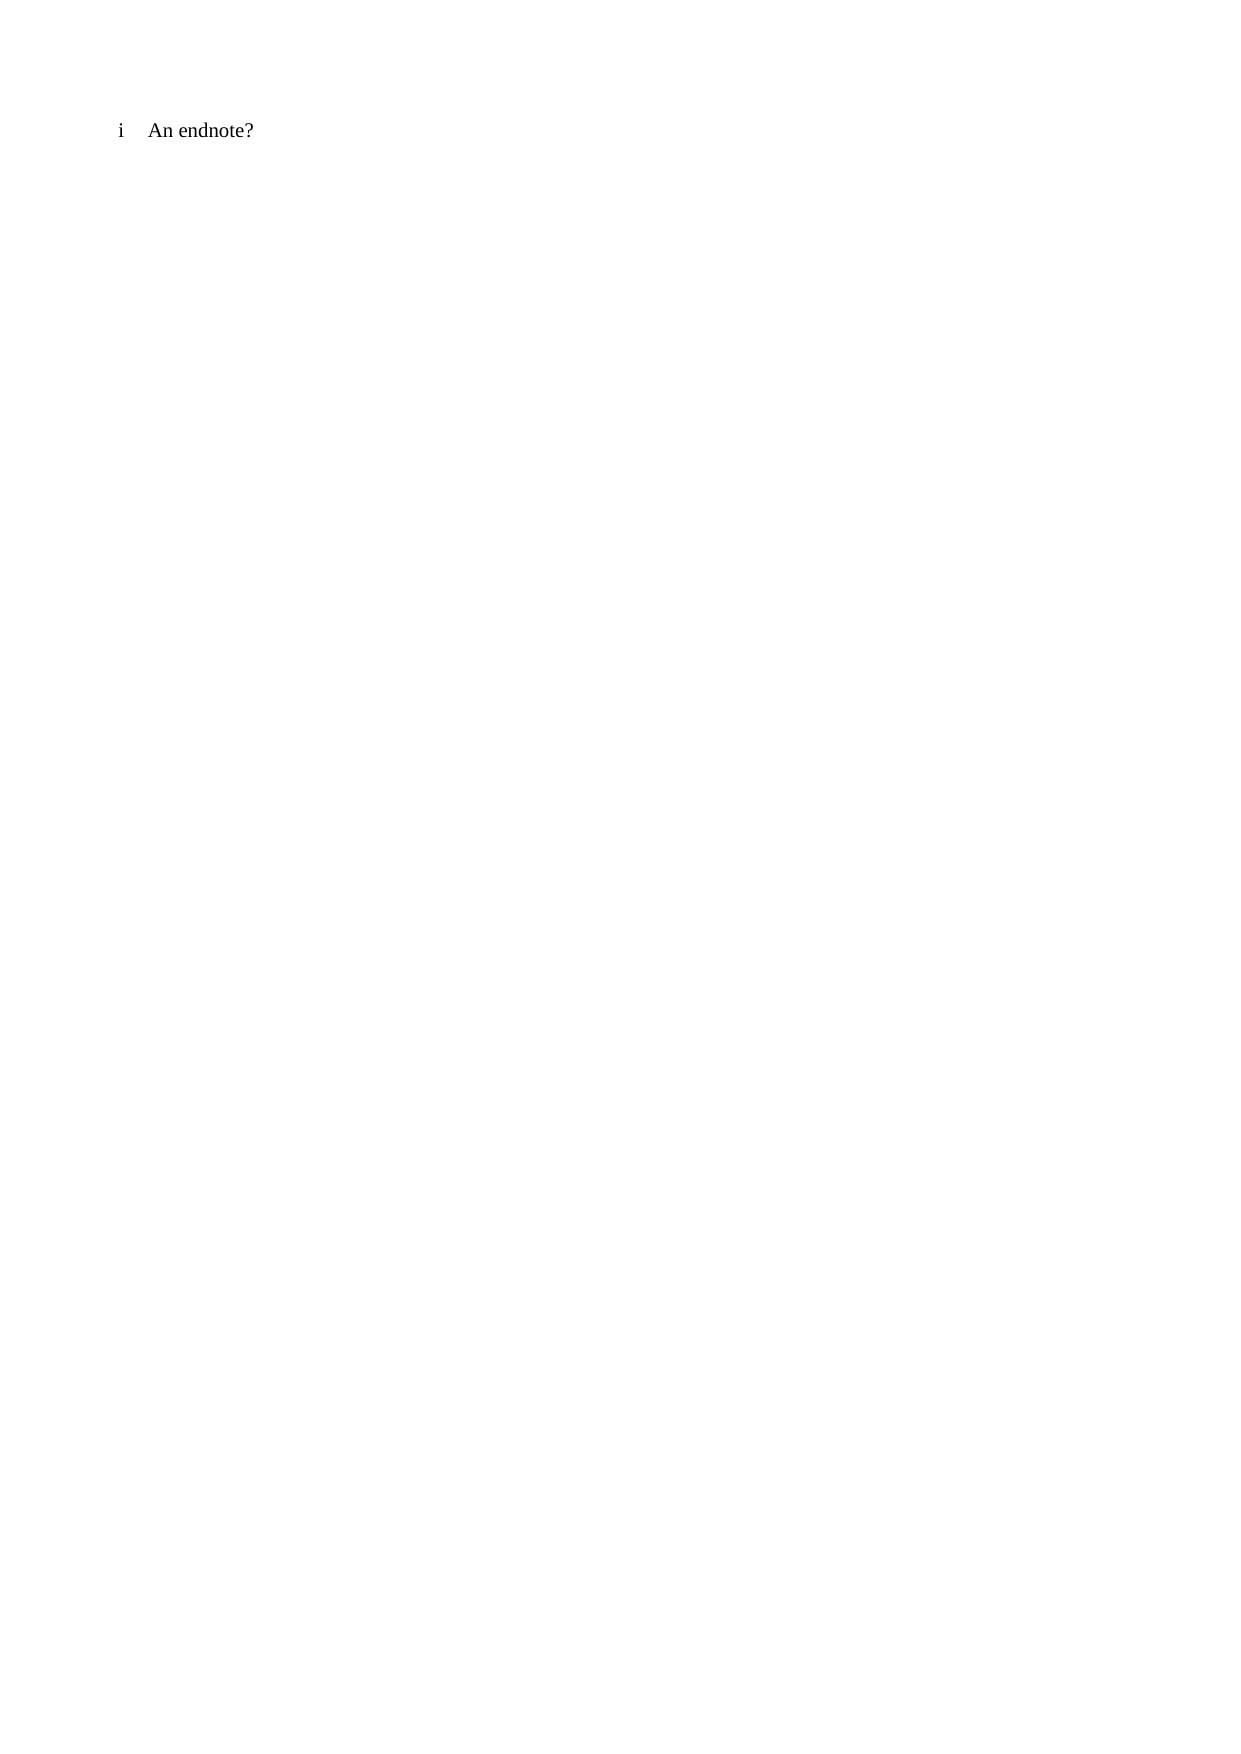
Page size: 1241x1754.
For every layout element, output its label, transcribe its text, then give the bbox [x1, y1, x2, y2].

text An endnote? [118, 118, 1122, 142]
